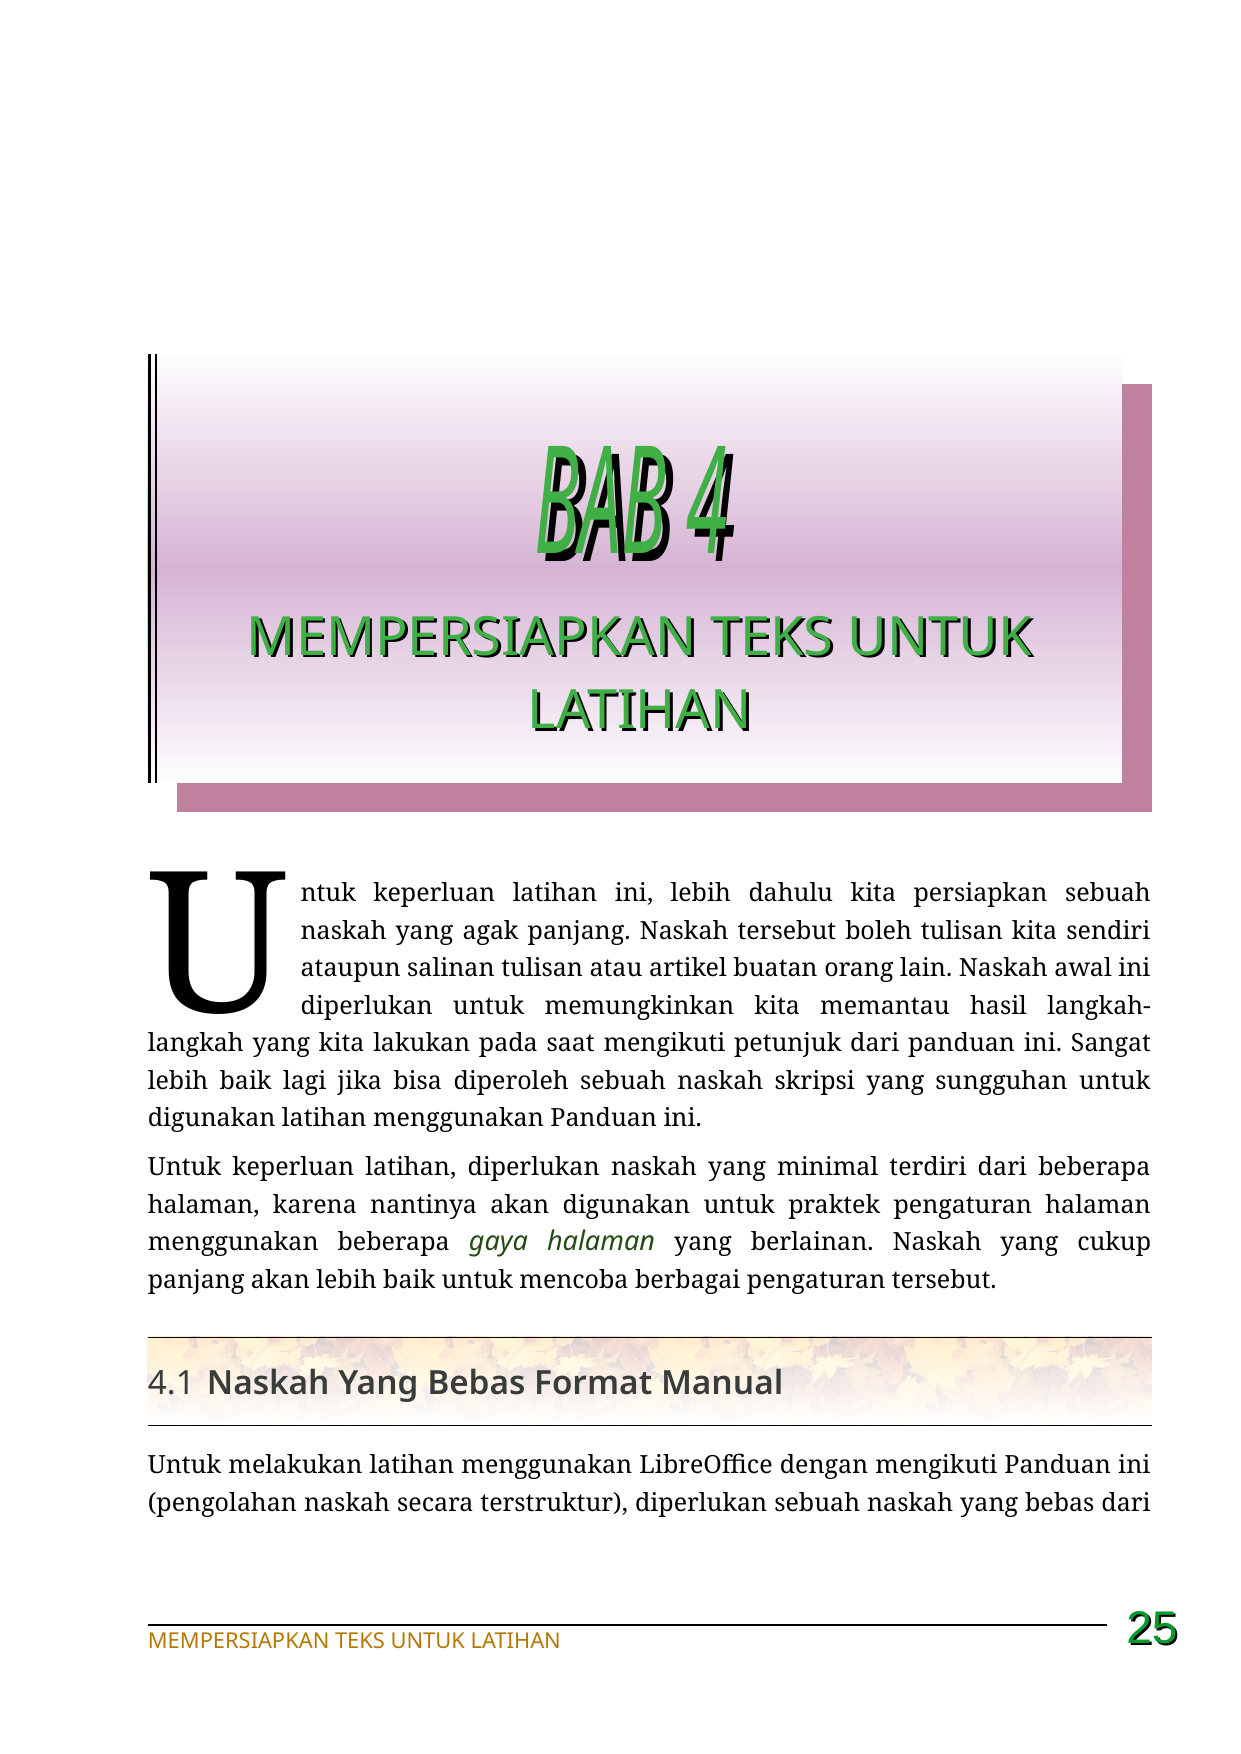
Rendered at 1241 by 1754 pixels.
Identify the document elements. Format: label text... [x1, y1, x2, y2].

text Untuk keperluan latihan, diperlukan naskah yang minimal terdiri dari beberapa halaman, karena nantinya akan digunakan untuk praktek pengaturan halaman menggunakan beberapa gaya halaman yang berlainan. Naskah yang cukup panjang akan lebih baik untuk mencoba berbagai pengaturan tersebut. [148, 1146, 1152, 1296]
text Untuk melakukan latihan menggunakan LibreOffice dengan mengikuti Panduan ini (pengolahan naskah secara terstruktur), diperlukan sebuah naskah yang bebas dari [148, 1444, 1152, 1519]
text Untuk keperluan latihan ini, lebih dahulu kita persiapkan sebuah naskah yang agak panjang. Naskah tersebut boleh tulisan kita sendiri ataupun salinan tulisan atau artikel buatan orang lain. Naskah awal ini diperlukan untuk memungkinkan kita memantau hasil langkah-langkah yang kita lakukan pada saat mengikuti petunjuk dari panduan ini. Sangat lebih baik lagi jika bisa diperoleh sebuah naskah skripsi yang sungguhan untuk digunakan latihan menggunakan Panduan ini. [148, 872, 1152, 1134]
